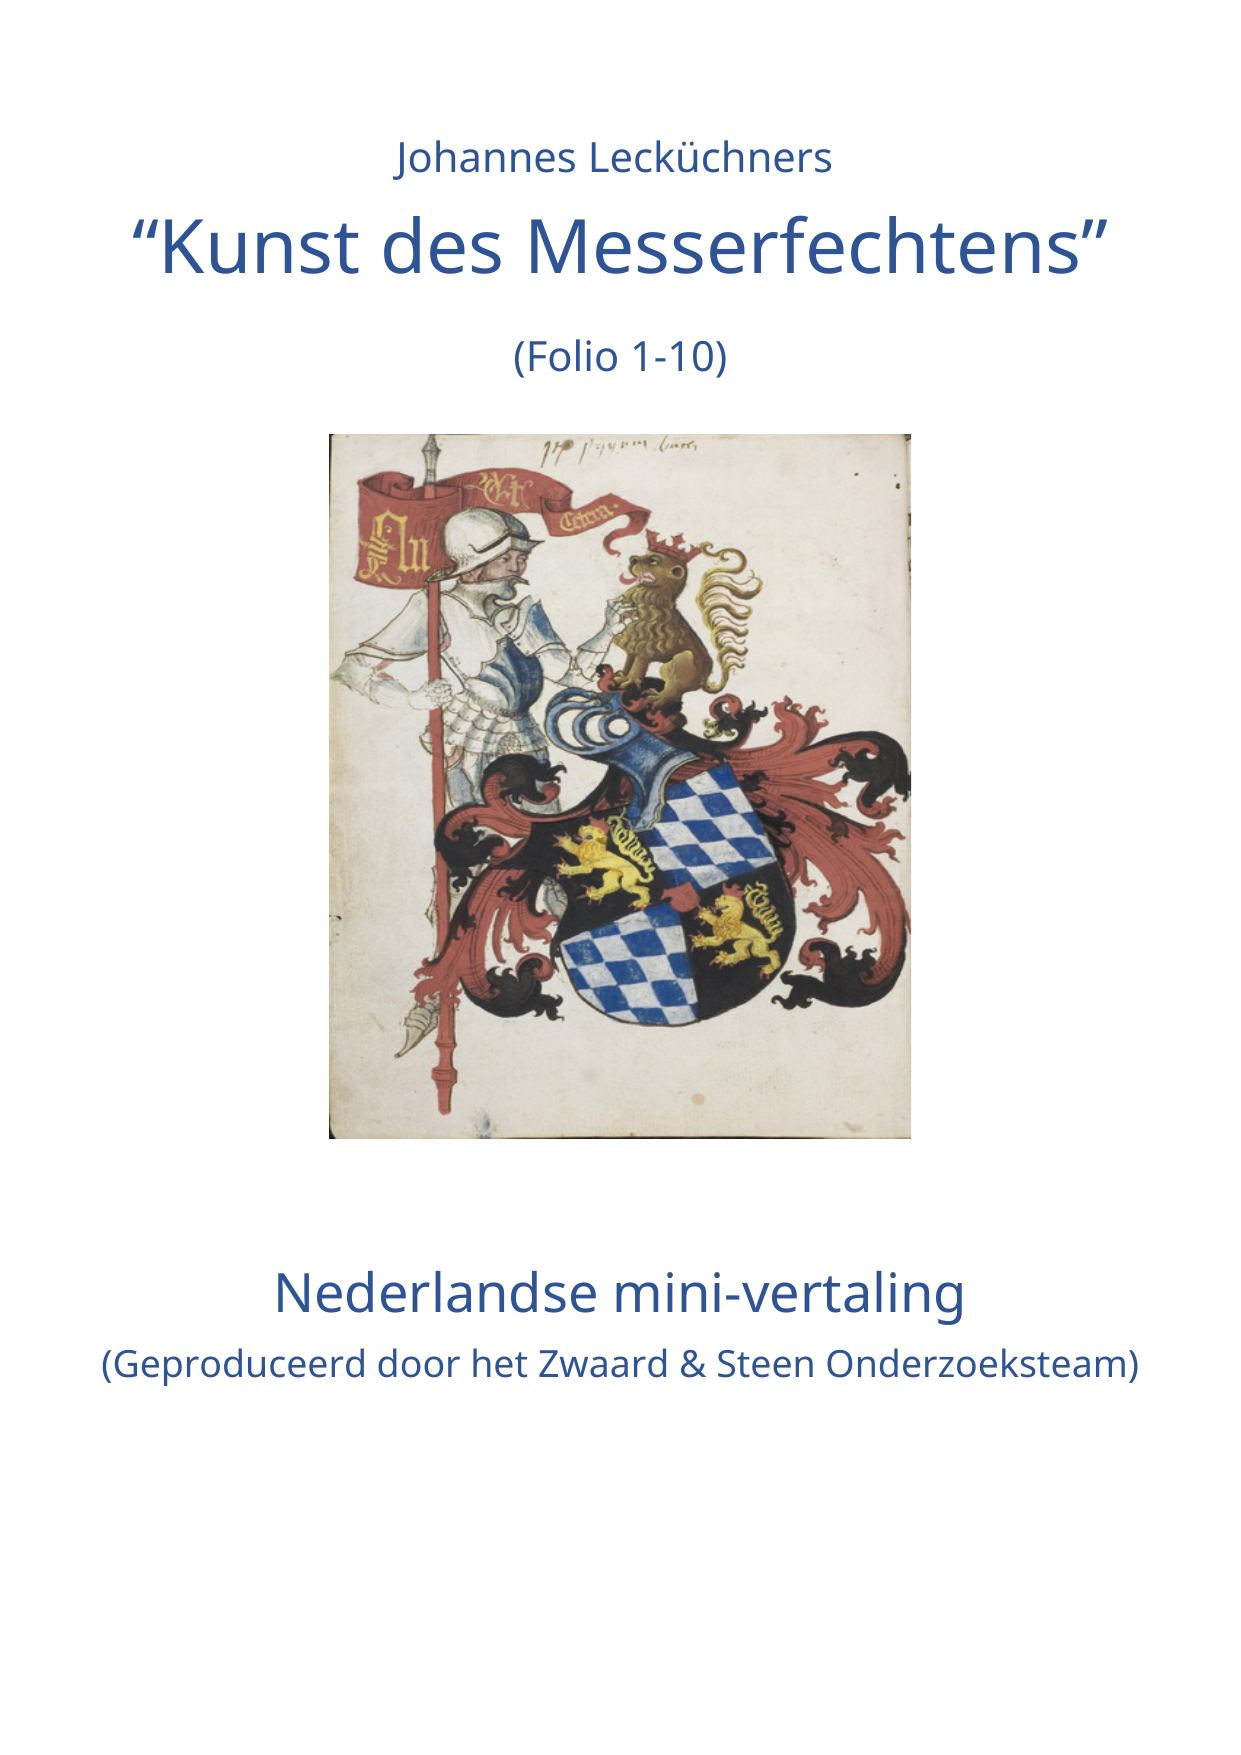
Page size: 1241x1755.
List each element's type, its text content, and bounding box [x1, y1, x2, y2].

subtitle Johannes Lecküchners [75, 128, 1165, 185]
subtitle “Kunst des Messerfechtens” [75, 193, 1165, 295]
picture [329, 434, 912, 1139]
subtitle (Folio 1-10) [75, 327, 1165, 384]
subtitle Nederlandse mini-vertaling [75, 1254, 1165, 1328]
subtitle (Geproduceerd door het Zwaard & Steen Onderzoeksteam) [75, 1337, 1165, 1388]
